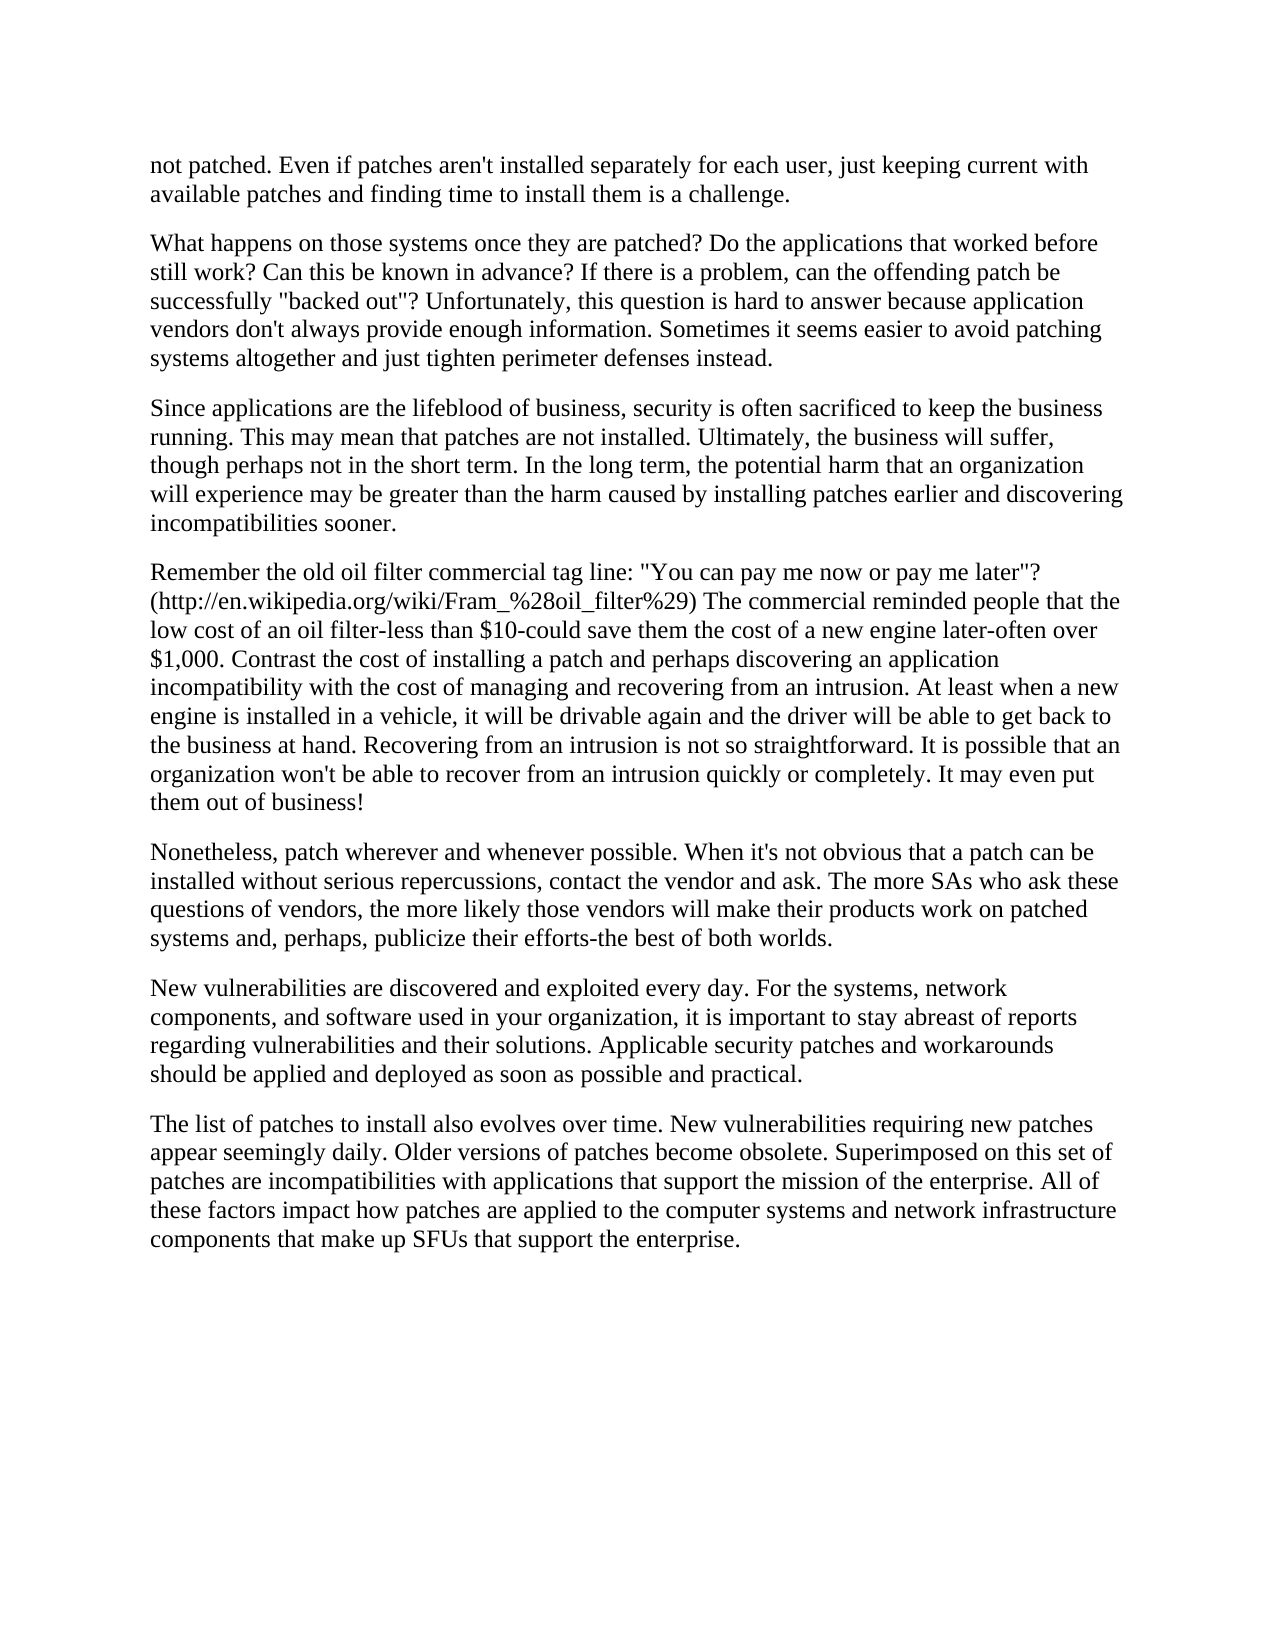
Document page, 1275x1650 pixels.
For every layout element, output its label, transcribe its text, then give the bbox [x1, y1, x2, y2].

text not patched. Even if patches aren't installed separately for each user, just keeping current with available patches and finding time to install them is a challenge. [150, 150, 1125, 207]
text The list of patches to install also evolves over time. New vulnerabilities requiring new patches appear seemingly daily. Older versions of patches become obsolete. Superimposed on this set of patches are incompatibilities with applications that support the mission of the enterprise. All of these factors impact how patches are applied to the computer systems and network infrastructure components that make up SFUs that support the enterprise. [150, 1109, 1125, 1252]
text Remember the old oil filter commercial tag line: "You can pay me now or pay me later"? (http://en.wikipedia.org/wiki/Fram_%28oil_filter%29) The commercial reminded people that the low cost of an oil filter-less than $10-could save them the cost of a new engine later-often over $1,000. Contrast the cost of installing a patch and perhaps discovering an application incompatibility with the cost of managing and recovering from an intrusion. At least when a new engine is installed in a vehicle, it will be drivable again and the driver will be able to get back to the business at hand. Recovering from an intrusion is not so straightforward. It is possible that an organization won't be able to recover from an intrusion quickly or completely. It may even put them out of business! [150, 557, 1125, 816]
text What happens on those systems once they are patched? Do the applications that worked before still work? Can this be known in advance? If there is a problem, can the offending patch be successfully "backed out"? Unfortunately, this question is hard to answer because application vendors don't always provide enough information. Sometimes it seems easier to avoid patching systems altogether and just tighten perimeter defenses instead. [150, 228, 1125, 372]
text Nonetheless, patch wherever and whenever possible. When it's not obvious that a patch can be installed without serious repercussions, contact the vendor and ask. The more SAs who ask these questions of vendors, the more likely those vendors will make their products work on patched systems and, perhaps, publicize their efforts-the best of both worlds. [150, 837, 1125, 952]
text New vulnerabilities are discovered and exploited every day. For the systems, network components, and software used in your organization, it is important to stay abreast of reports regarding vulnerabilities and their solutions. Applicable security patches and workarounds should be applied and deployed as soon as possible and practical. [150, 973, 1125, 1088]
text Since applications are the lifeblood of business, security is often sacrificed to keep the business running. This may mean that patches are not installed. Ultimately, the business will suffer, though perhaps not in the short term. In the long term, the potential harm that an organization will experience may be greater than the harm caused by installing patches earlier and discovering incompatibilities sooner. [150, 393, 1125, 537]
